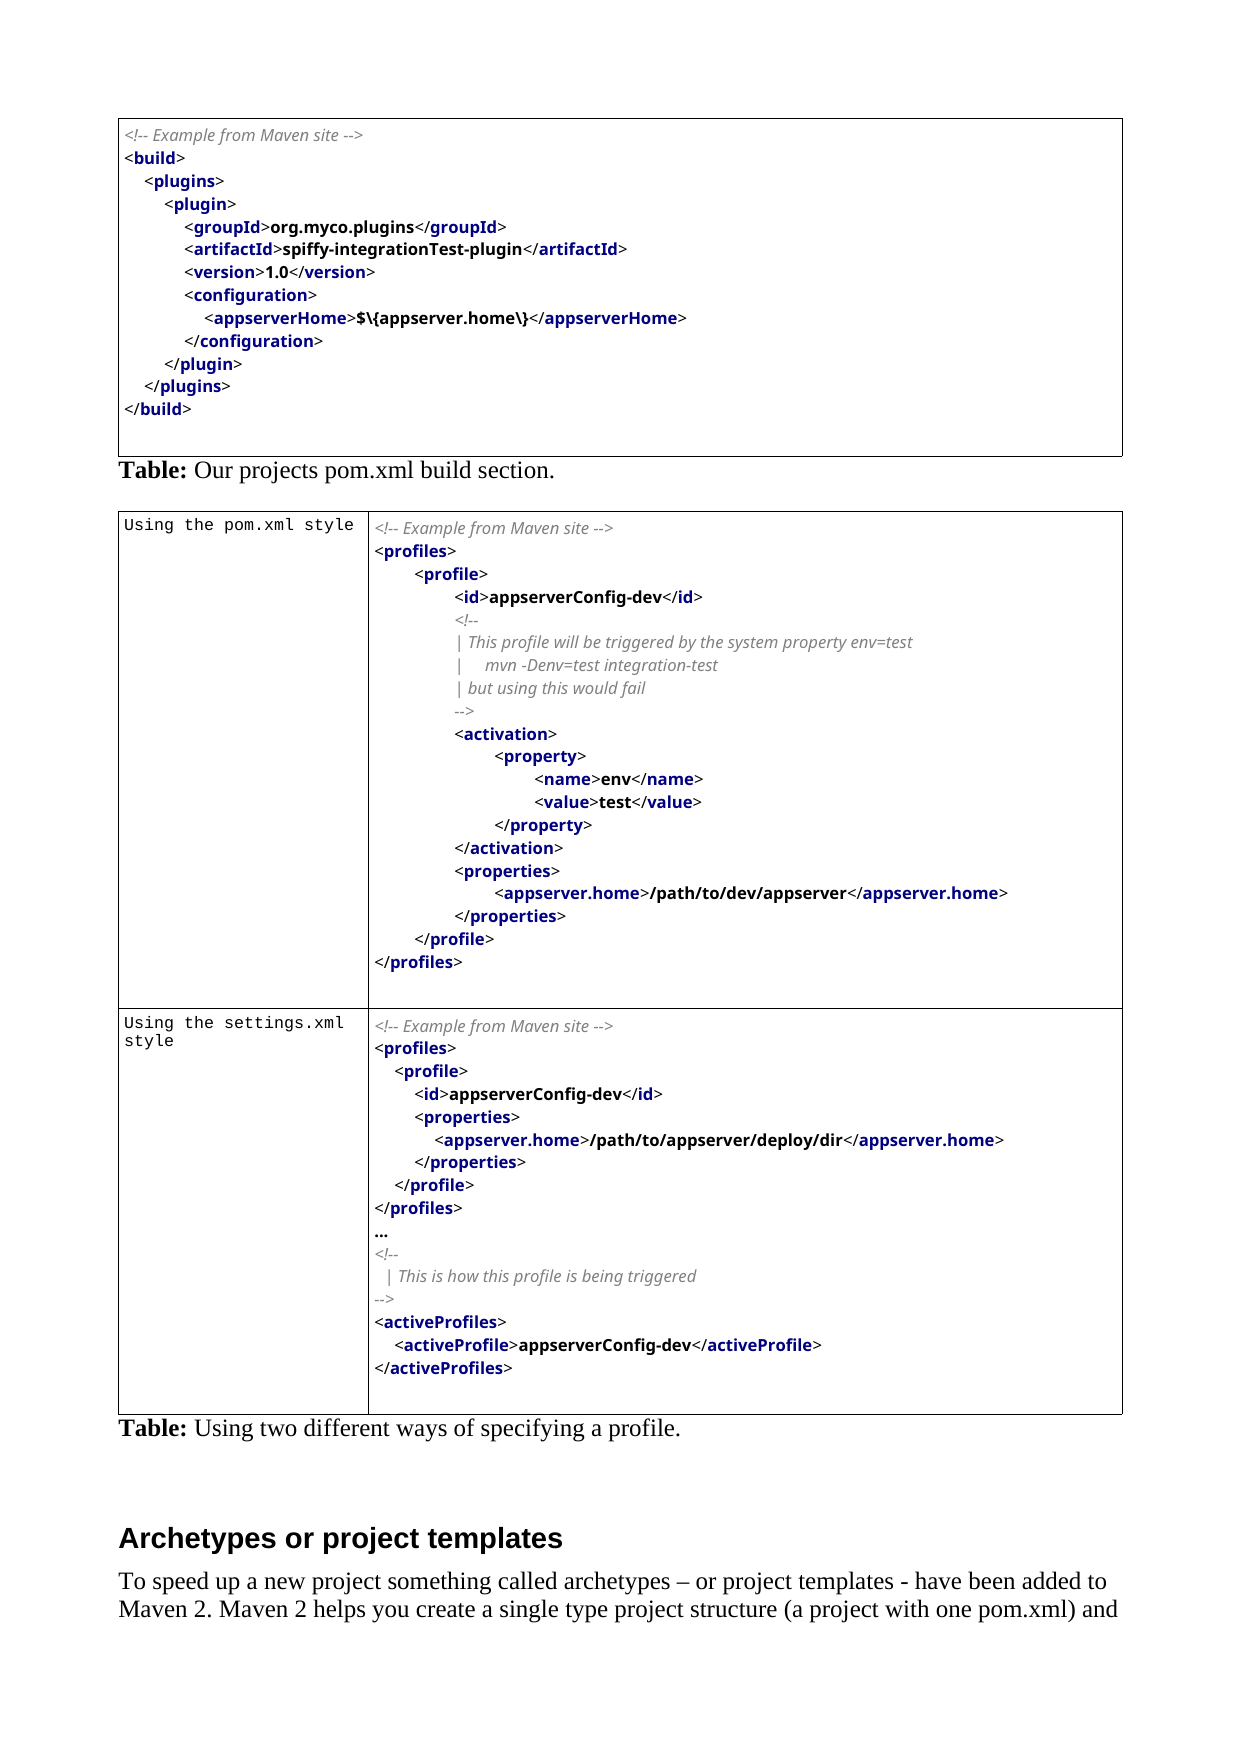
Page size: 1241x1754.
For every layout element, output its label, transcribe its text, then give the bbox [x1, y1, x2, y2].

table_header Using the pom.xml style [119, 512, 368, 1008]
table_cell <!-- Example from Maven site --> <profiles> <profile> <id>appserverConfig-dev</id> <properties> <appserver.home>/path/to/appserver/deploy/dir</appserver.home> </properties> </profile> </profiles> ... <!-- | This is how this profile is being triggered --> <activeProfiles> <activeProfile>appserverConfig-dev</activeProfile> </activeProfiles> [369, 1009, 1122, 1414]
table_header <!-- Example from Maven site --> <build> <plugins> <plugin> <groupId>org.myco.plugins</groupId> <artifactId>spiffy-integrationTest-plugin</artifactId> <version>1.0</version> <configuration> <appserverHome>$\{appserver.home\}</appserverHome> </configuration> </plugin> </plugins> </build> [119, 119, 1122, 456]
text Table: Our projects pom.xml build section. [118, 457, 1122, 483]
table_cell Using the settings.xml style [119, 1009, 368, 1414]
table_header <!-- Example from Maven site --> <profiles> <profile> <id>appserverConfig-dev</id> <!-- | This profile will be triggered by the system property env=test | mvn -Denv=test integration-test | but using this would fail --> <activation> <property> <name>env</name> <value>test</value> </property> </activation> <properties> <appserver.home>/path/to/dev/appserver</appserver.home> </properties> </profile> </profiles> [369, 512, 1122, 1008]
subtitle Archetypes or project templates [118, 1522, 1122, 1555]
text Table: Using two different ways of specifying a profile. [118, 1415, 1122, 1442]
text To speed up a new project something called archetypes – or project templates - have been added to Maven 2. Maven 2 helps you create a single type project structure (a project with one pom.xml) and [118, 1567, 1122, 1623]
